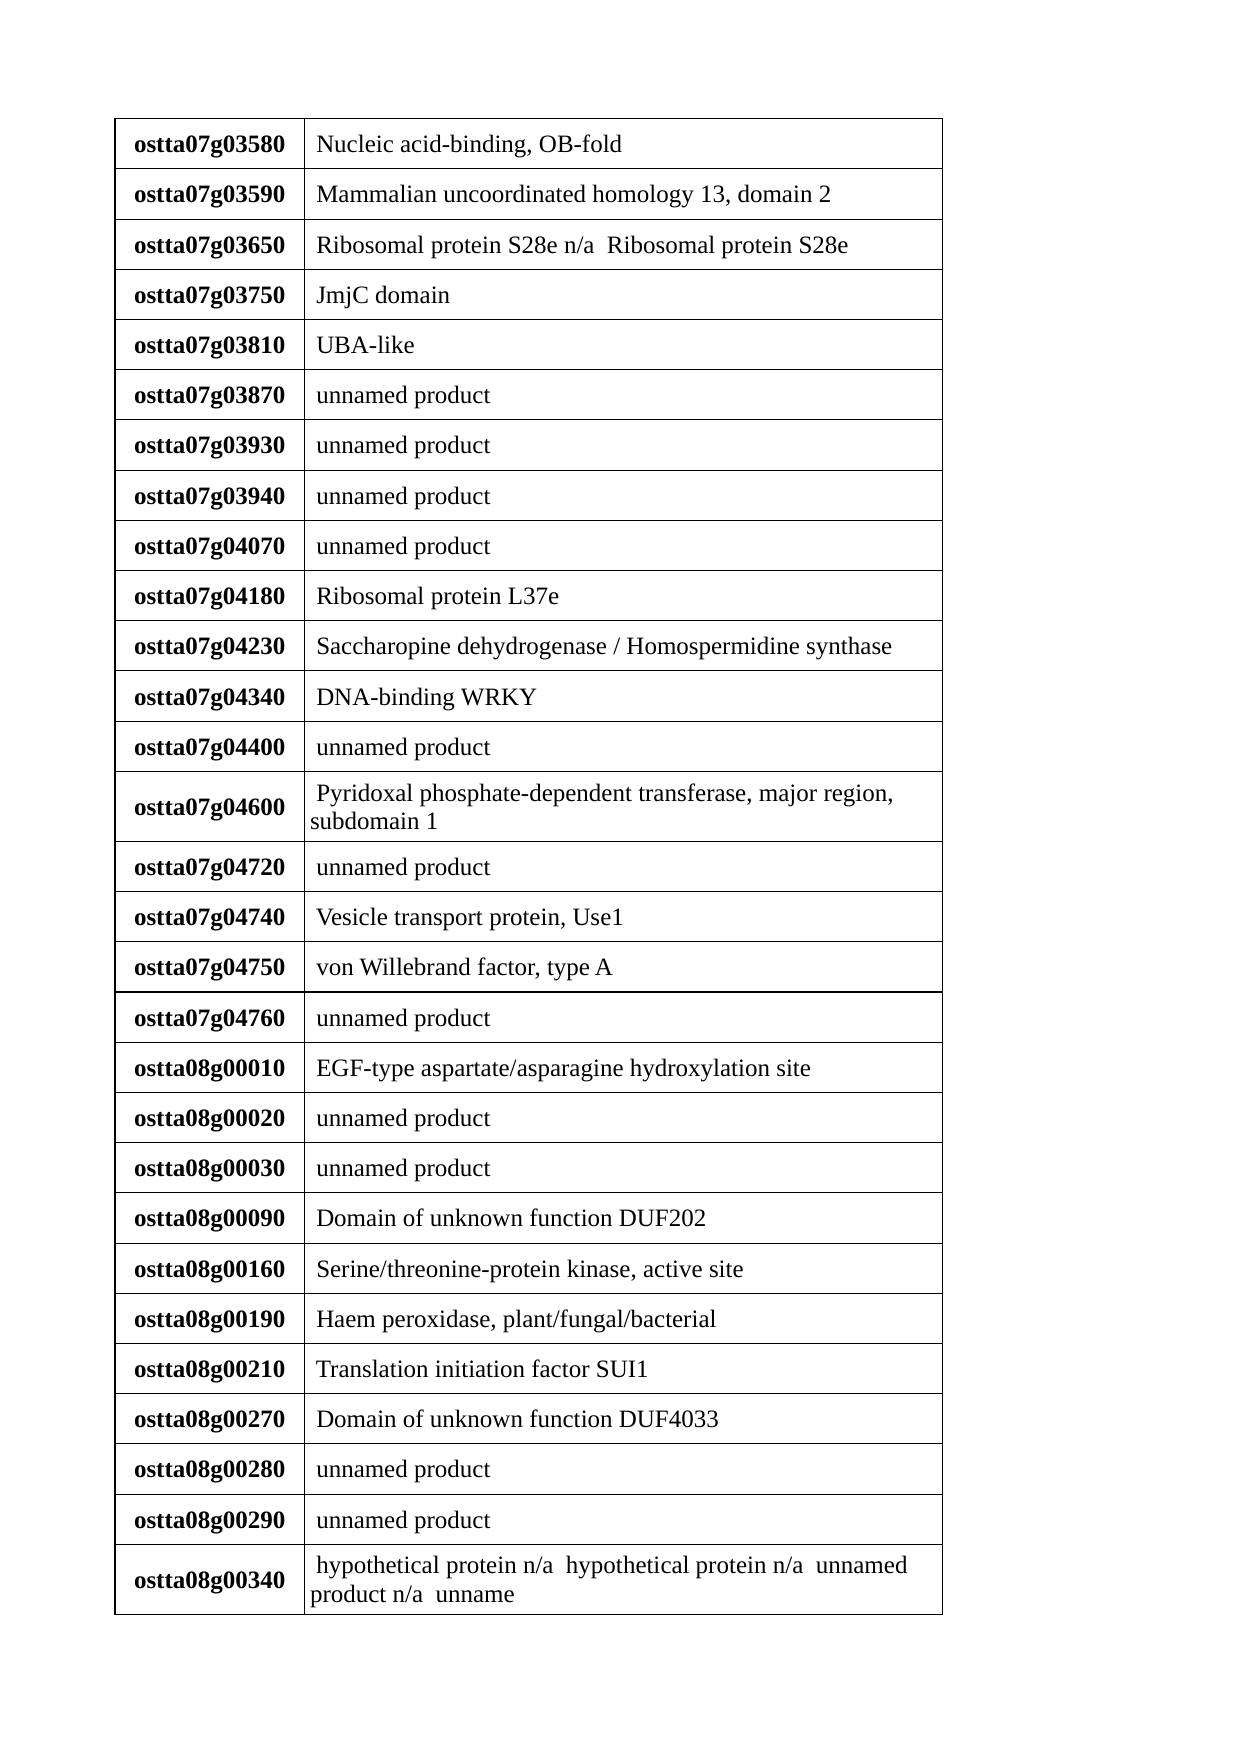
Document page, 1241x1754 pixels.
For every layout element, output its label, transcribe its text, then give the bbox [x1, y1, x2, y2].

table_cell unnamed product [305, 370, 942, 419]
table_cell ostta07g04740 [116, 892, 304, 941]
table_cell ostta07g04340 [116, 671, 304, 721]
table_cell unnamed product [305, 842, 942, 891]
table_cell ostta07g04720 [116, 842, 304, 891]
table_cell Translation initiation factor SUI1 [305, 1344, 942, 1393]
table_cell unnamed product [305, 1143, 942, 1192]
table_cell ostta07g03870 [116, 370, 304, 419]
table_cell unnamed product [305, 722, 942, 771]
table_cell ostta07g04600 [116, 772, 304, 841]
table_cell Domain of unknown function DUF202 [305, 1193, 942, 1242]
table_cell ostta07g03590 [116, 169, 304, 218]
table_cell ostta08g00030 [116, 1143, 304, 1192]
table_cell ostta08g00280 [116, 1444, 304, 1493]
table_cell Pyridoxal phosphate-dependent transferase, major region, subdomain 1 [305, 772, 942, 841]
table_cell Serine/threonine-protein kinase, active site [305, 1244, 942, 1293]
table_cell unnamed product [305, 471, 942, 520]
table_cell Saccharopine dehydrogenase / Homospermidine synthase [305, 621, 942, 670]
table_cell ostta08g00210 [116, 1344, 304, 1393]
table_cell unnamed product [305, 993, 942, 1042]
table_cell ostta07g04400 [116, 722, 304, 771]
table_cell Vesicle transport protein, Use1 [305, 892, 942, 941]
table_cell ostta07g04230 [116, 621, 304, 670]
table_cell ostta07g04070 [116, 521, 304, 570]
table_cell ostta07g04760 [116, 993, 304, 1042]
table_cell Mammalian uncoordinated homology 13, domain 2 [305, 169, 942, 218]
table_cell ostta08g00270 [116, 1394, 304, 1443]
table_cell unnamed product [305, 1495, 942, 1544]
table_cell ostta08g00340 [116, 1545, 304, 1614]
table_cell unnamed product [305, 521, 942, 570]
table_cell DNA-binding WRKY [305, 671, 942, 721]
table_cell ostta08g00010 [116, 1043, 304, 1092]
table_cell ostta08g00160 [116, 1244, 304, 1293]
table_cell ostta07g03580 [116, 119, 304, 168]
table_cell ostta07g03930 [116, 420, 304, 469]
table_cell unnamed product [305, 1093, 942, 1142]
table_cell ostta07g04750 [116, 942, 304, 991]
table_cell ostta08g00290 [116, 1495, 304, 1544]
table_cell unnamed product [305, 1444, 942, 1493]
table_cell Nucleic acid-binding, OB-fold [305, 119, 942, 168]
table_cell ostta08g00190 [116, 1294, 304, 1343]
table_cell Domain of unknown function DUF4033 [305, 1394, 942, 1443]
table_cell ostta07g04180 [116, 571, 304, 620]
table_cell hypothetical protein n/a hypothetical protein n/a unnamed product n/a unname [305, 1545, 942, 1614]
table_cell Ribosomal protein L37e [305, 571, 942, 620]
table_cell von Willebrand factor, type A [305, 942, 942, 991]
table_cell ostta07g03940 [116, 471, 304, 520]
table_cell JmjC domain [305, 270, 942, 319]
table_cell Haem peroxidase, plant/fungal/bacterial [305, 1294, 942, 1343]
table_cell Ribosomal protein S28e n/a Ribosomal protein S28e [305, 220, 942, 269]
table_cell ostta08g00020 [116, 1093, 304, 1142]
table_cell ostta08g00090 [116, 1193, 304, 1242]
table_cell ostta07g03810 [116, 320, 304, 369]
table_cell unnamed product [305, 420, 942, 469]
table_cell ostta07g03750 [116, 270, 304, 319]
table_cell ostta07g03650 [116, 220, 304, 269]
table_cell UBA-like [305, 320, 942, 369]
table_cell EGF-type aspartate/asparagine hydroxylation site [305, 1043, 942, 1092]
